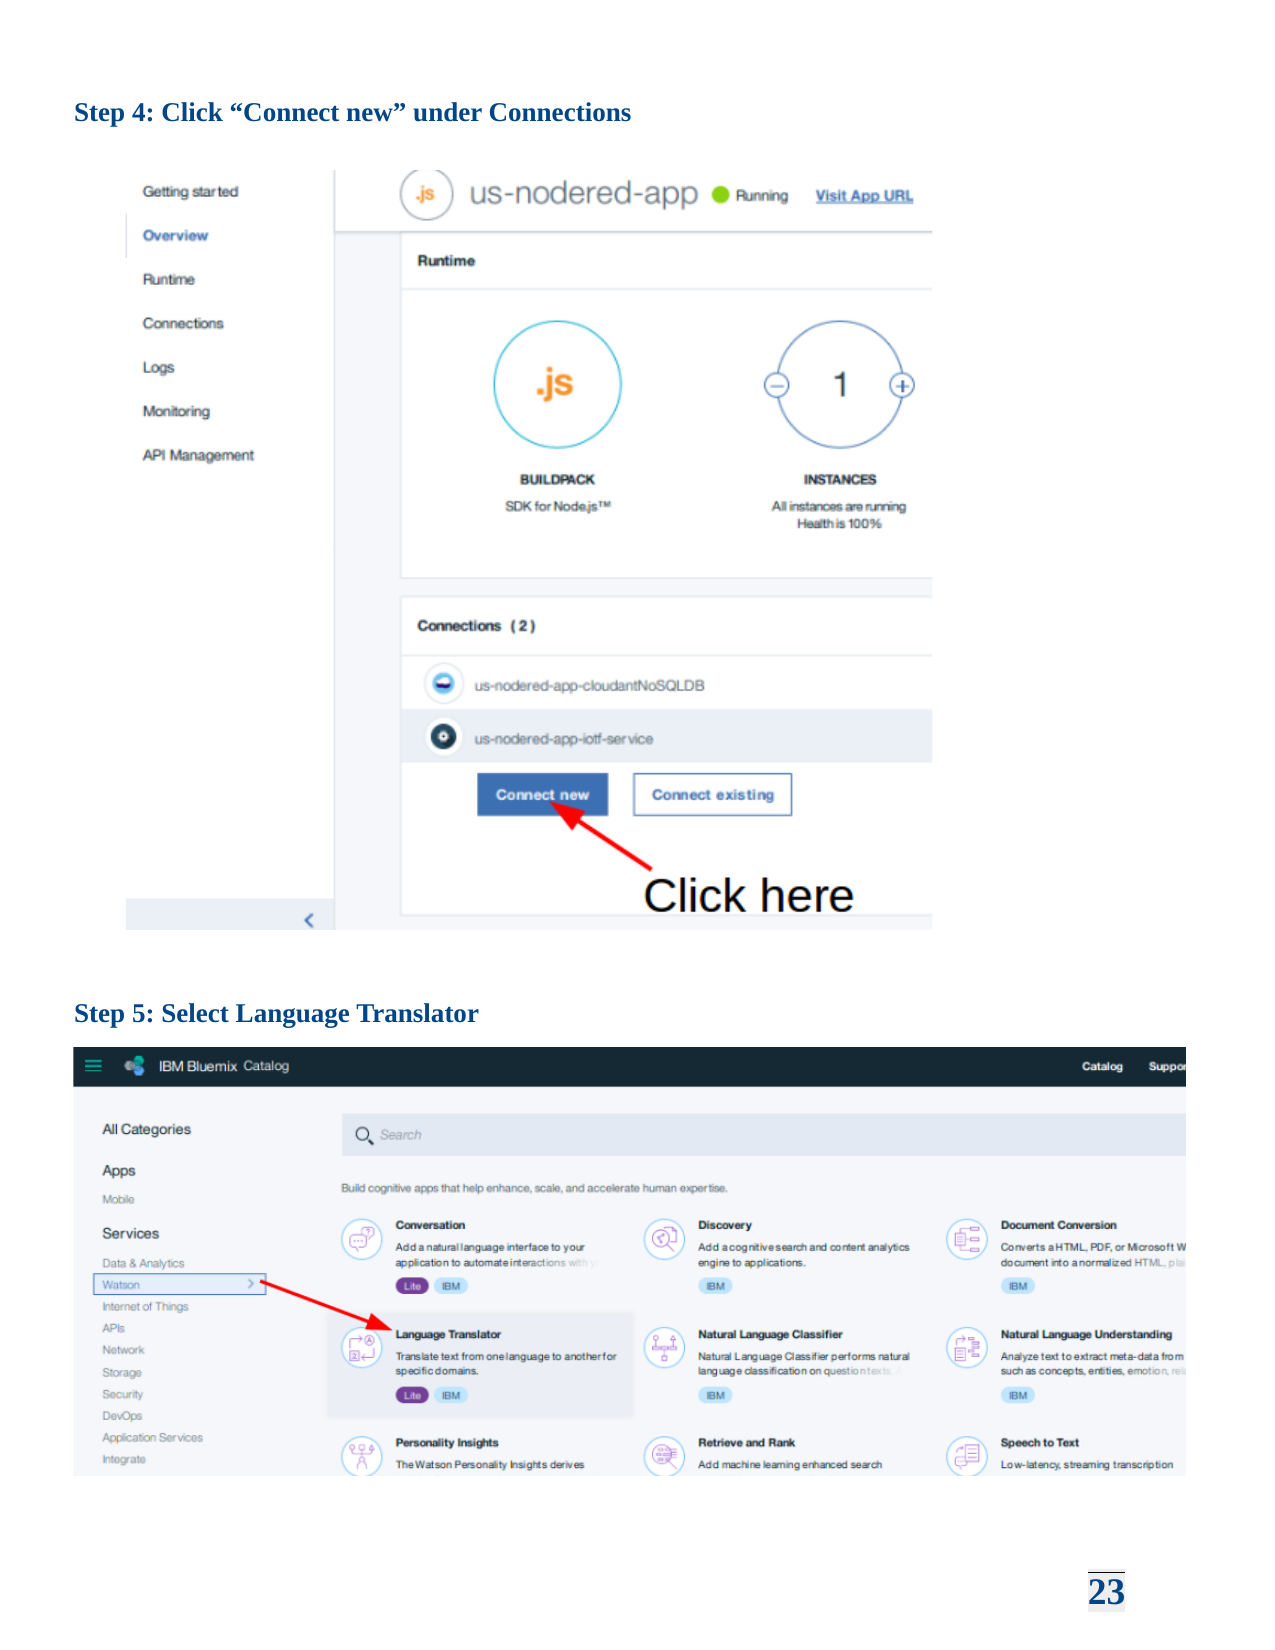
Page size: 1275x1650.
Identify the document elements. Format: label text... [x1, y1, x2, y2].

subtitle Step 4: Click “Connect new” under Connections [74, 96, 1125, 127]
picture [125, 170, 933, 930]
subtitle Step 5: Select Language Translator [74, 997, 1125, 1028]
picture [73, 1047, 1186, 1476]
